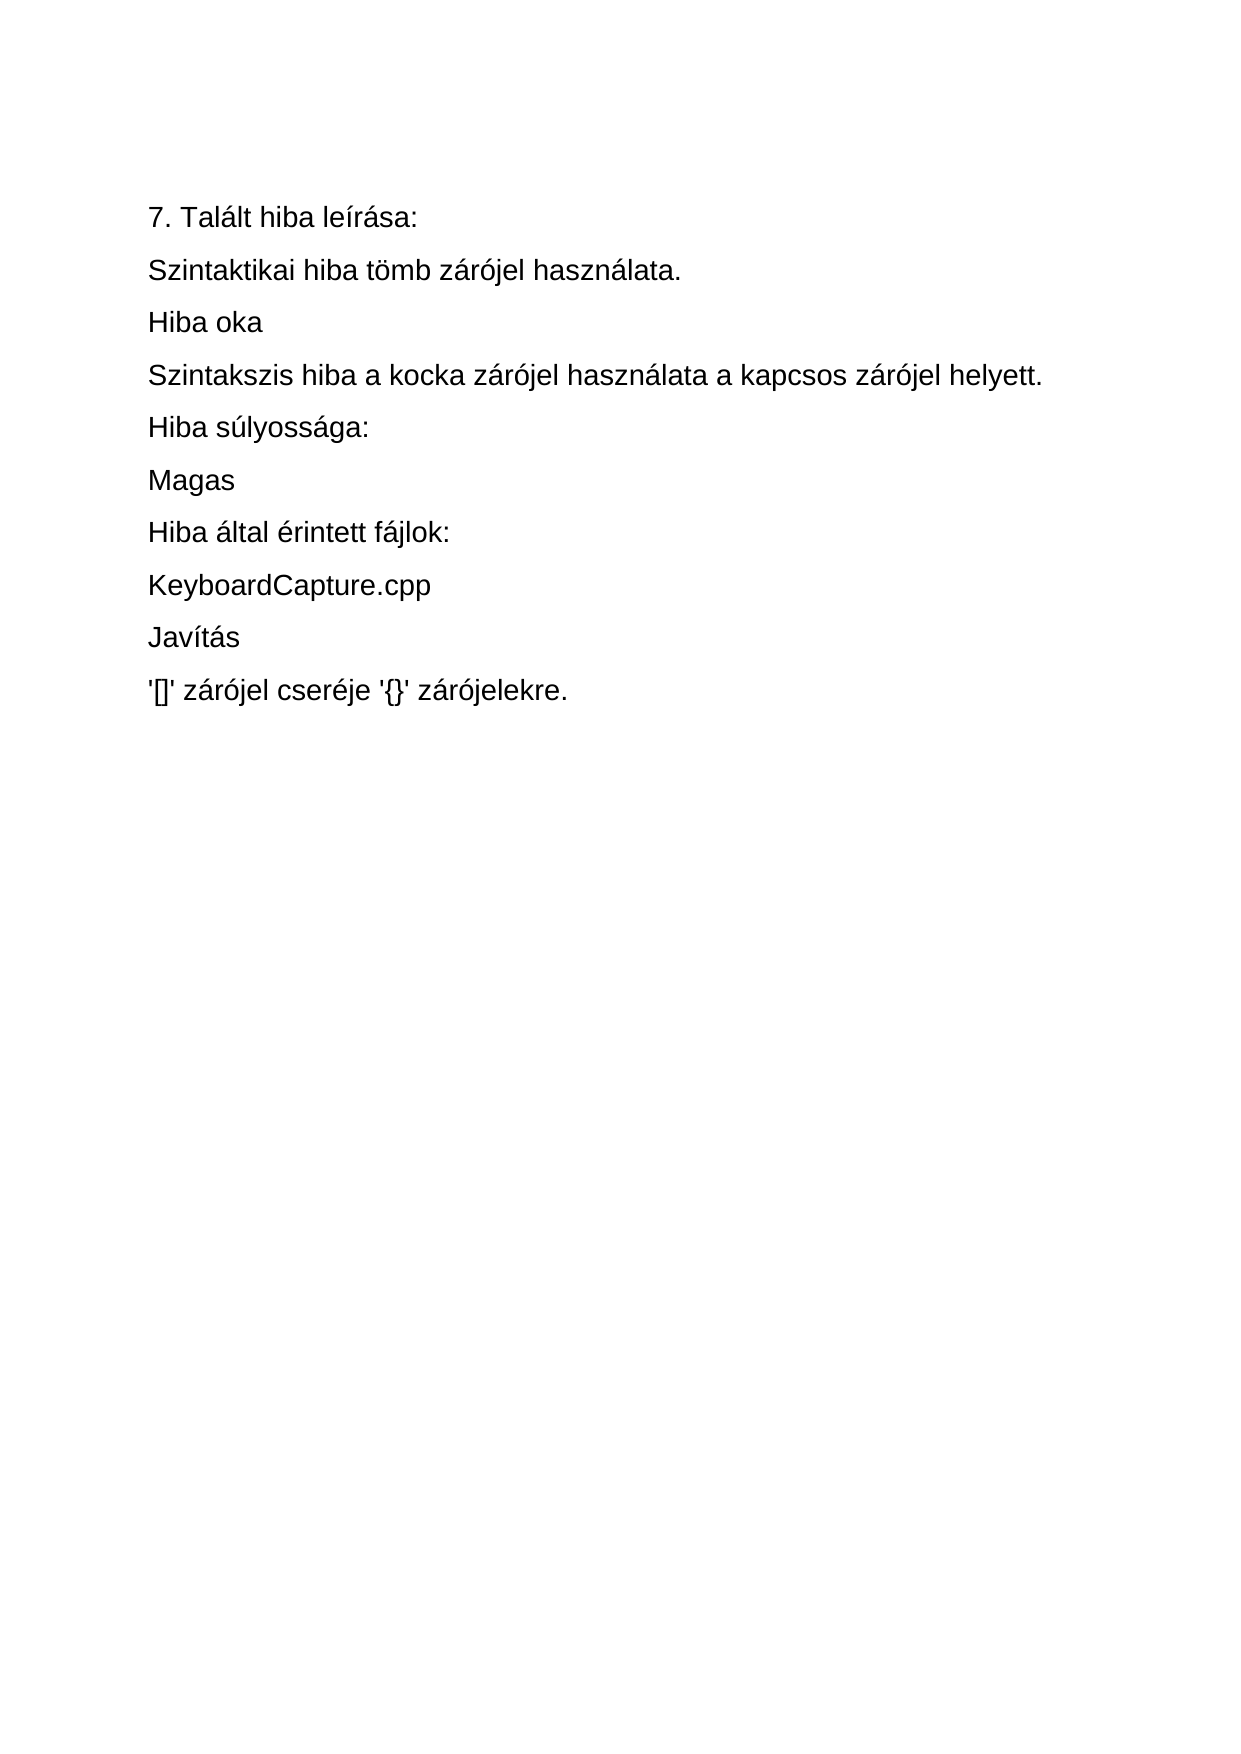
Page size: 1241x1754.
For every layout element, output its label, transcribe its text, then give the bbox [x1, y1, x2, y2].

text Javítás [148, 620, 1093, 654]
text Hiba súlyossága: [148, 410, 1093, 444]
text Hiba által érintett fájlok: [148, 515, 1093, 549]
text Szintaktikai hiba tömb zárójel használata. [148, 253, 1093, 286]
text 7. Talált hiba leírása: [148, 200, 1093, 234]
text Szintakszis hiba a kocka zárójel használata a kapcsos zárójel helyett. [148, 358, 1093, 391]
text Magas [148, 463, 1093, 496]
text KeyboardCapture.cpp [148, 568, 1093, 601]
text Hiba oka [148, 305, 1093, 339]
text '[]' zárójel cseréje '{}' zárójelekre. [148, 673, 1093, 706]
